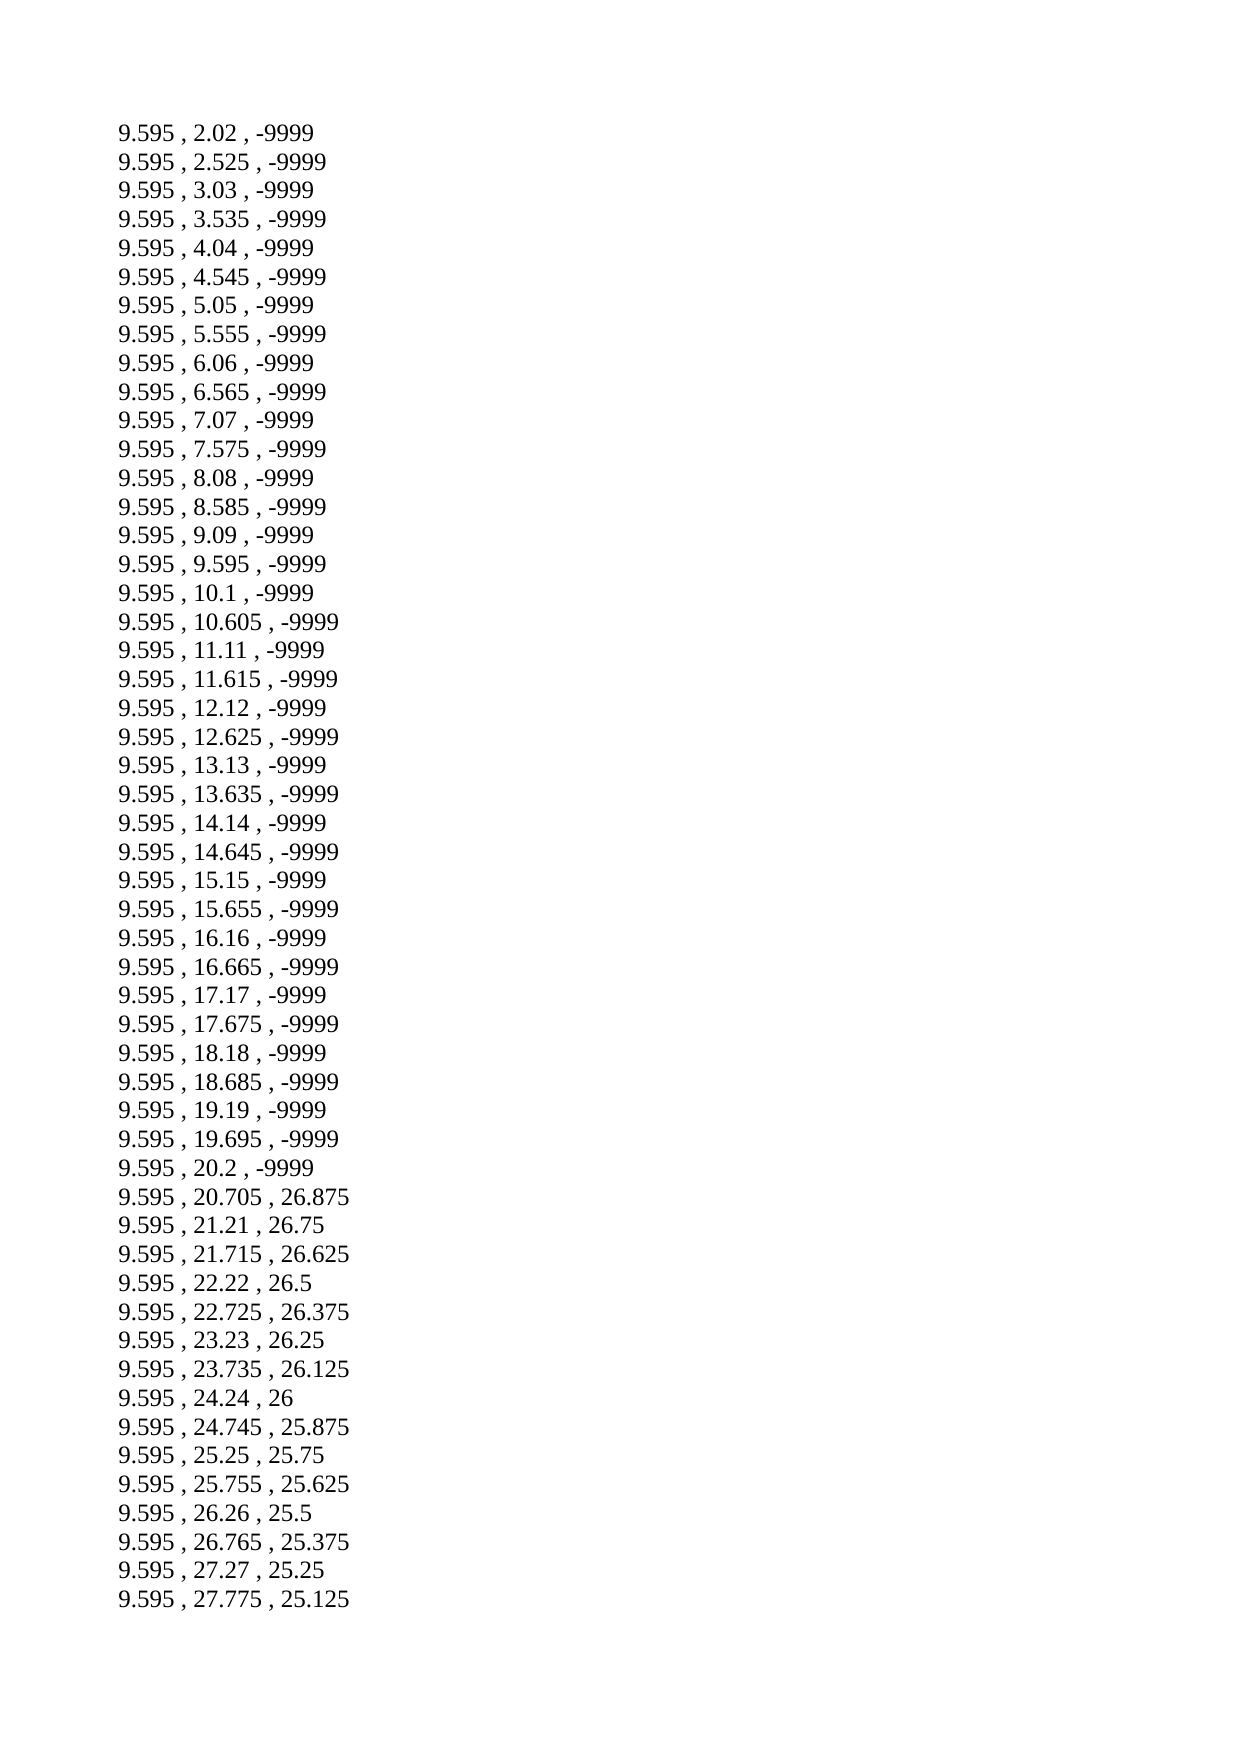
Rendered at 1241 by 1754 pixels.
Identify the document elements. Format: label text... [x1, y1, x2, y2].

text 9.595 , 26.765 , 25.375 [118, 1527, 1122, 1556]
text 9.595 , 8.585 , -9999 [118, 492, 1122, 521]
text 9.595 , 15.15 , -9999 [118, 866, 1122, 894]
text 9.595 , 10.605 , -9999 [118, 607, 1122, 636]
text 9.595 , 25.25 , 25.75 [118, 1441, 1122, 1469]
text 9.595 , 14.14 , -9999 [118, 808, 1122, 837]
text 9.595 , 9.09 , -9999 [118, 521, 1122, 549]
text 9.595 , 4.04 , -9999 [118, 233, 1122, 262]
text 9.595 , 20.705 , 26.875 [118, 1182, 1122, 1211]
text 9.595 , 5.05 , -9999 [118, 291, 1122, 319]
text 9.595 , 12.625 , -9999 [118, 722, 1122, 751]
text 9.595 , 8.08 , -9999 [118, 463, 1122, 492]
text 9.595 , 11.11 , -9999 [118, 636, 1122, 664]
text 9.595 , 16.16 , -9999 [118, 923, 1122, 952]
text 9.595 , 6.565 , -9999 [118, 377, 1122, 406]
text 9.595 , 17.675 , -9999 [118, 1009, 1122, 1038]
text 9.595 , 23.735 , 26.125 [118, 1354, 1122, 1383]
text 9.595 , 4.545 , -9999 [118, 262, 1122, 291]
text 9.595 , 24.24 , 26 [118, 1383, 1122, 1412]
text 9.595 , 16.665 , -9999 [118, 952, 1122, 981]
text 9.595 , 24.745 , 25.875 [118, 1412, 1122, 1441]
text 9.595 , 13.635 , -9999 [118, 779, 1122, 808]
text 9.595 , 27.27 , 25.25 [118, 1556, 1122, 1584]
text 9.595 , 22.725 , 26.375 [118, 1297, 1122, 1326]
text 9.595 , 6.06 , -9999 [118, 348, 1122, 377]
text 9.595 , 14.645 , -9999 [118, 837, 1122, 866]
text 9.595 , 3.535 , -9999 [118, 204, 1122, 233]
text 9.595 , 27.775 , 25.125 [118, 1584, 1122, 1613]
text 9.595 , 19.695 , -9999 [118, 1124, 1122, 1153]
text 9.595 , 5.555 , -9999 [118, 319, 1122, 348]
text 9.595 , 26.26 , 25.5 [118, 1498, 1122, 1527]
text 9.595 , 21.21 , 26.75 [118, 1211, 1122, 1239]
text 9.595 , 7.575 , -9999 [118, 434, 1122, 463]
text 9.595 , 22.22 , 26.5 [118, 1268, 1122, 1297]
text 9.595 , 2.02 , -9999 [118, 118, 1122, 147]
text 9.595 , 25.755 , 25.625 [118, 1469, 1122, 1498]
text 9.595 , 10.1 , -9999 [118, 578, 1122, 607]
text 9.595 , 17.17 , -9999 [118, 981, 1122, 1009]
text 9.595 , 13.13 , -9999 [118, 751, 1122, 779]
text 9.595 , 9.595 , -9999 [118, 549, 1122, 578]
text 9.595 , 18.685 , -9999 [118, 1067, 1122, 1096]
text 9.595 , 11.615 , -9999 [118, 664, 1122, 693]
text 9.595 , 3.03 , -9999 [118, 176, 1122, 204]
text 9.595 , 21.715 , 26.625 [118, 1239, 1122, 1268]
text 9.595 , 20.2 , -9999 [118, 1153, 1122, 1182]
text 9.595 , 15.655 , -9999 [118, 894, 1122, 923]
text 9.595 , 7.07 , -9999 [118, 406, 1122, 434]
text 9.595 , 19.19 , -9999 [118, 1096, 1122, 1124]
text 9.595 , 2.525 , -9999 [118, 147, 1122, 176]
text 9.595 , 12.12 , -9999 [118, 693, 1122, 722]
text 9.595 , 23.23 , 26.25 [118, 1326, 1122, 1354]
text 9.595 , 18.18 , -9999 [118, 1038, 1122, 1067]
